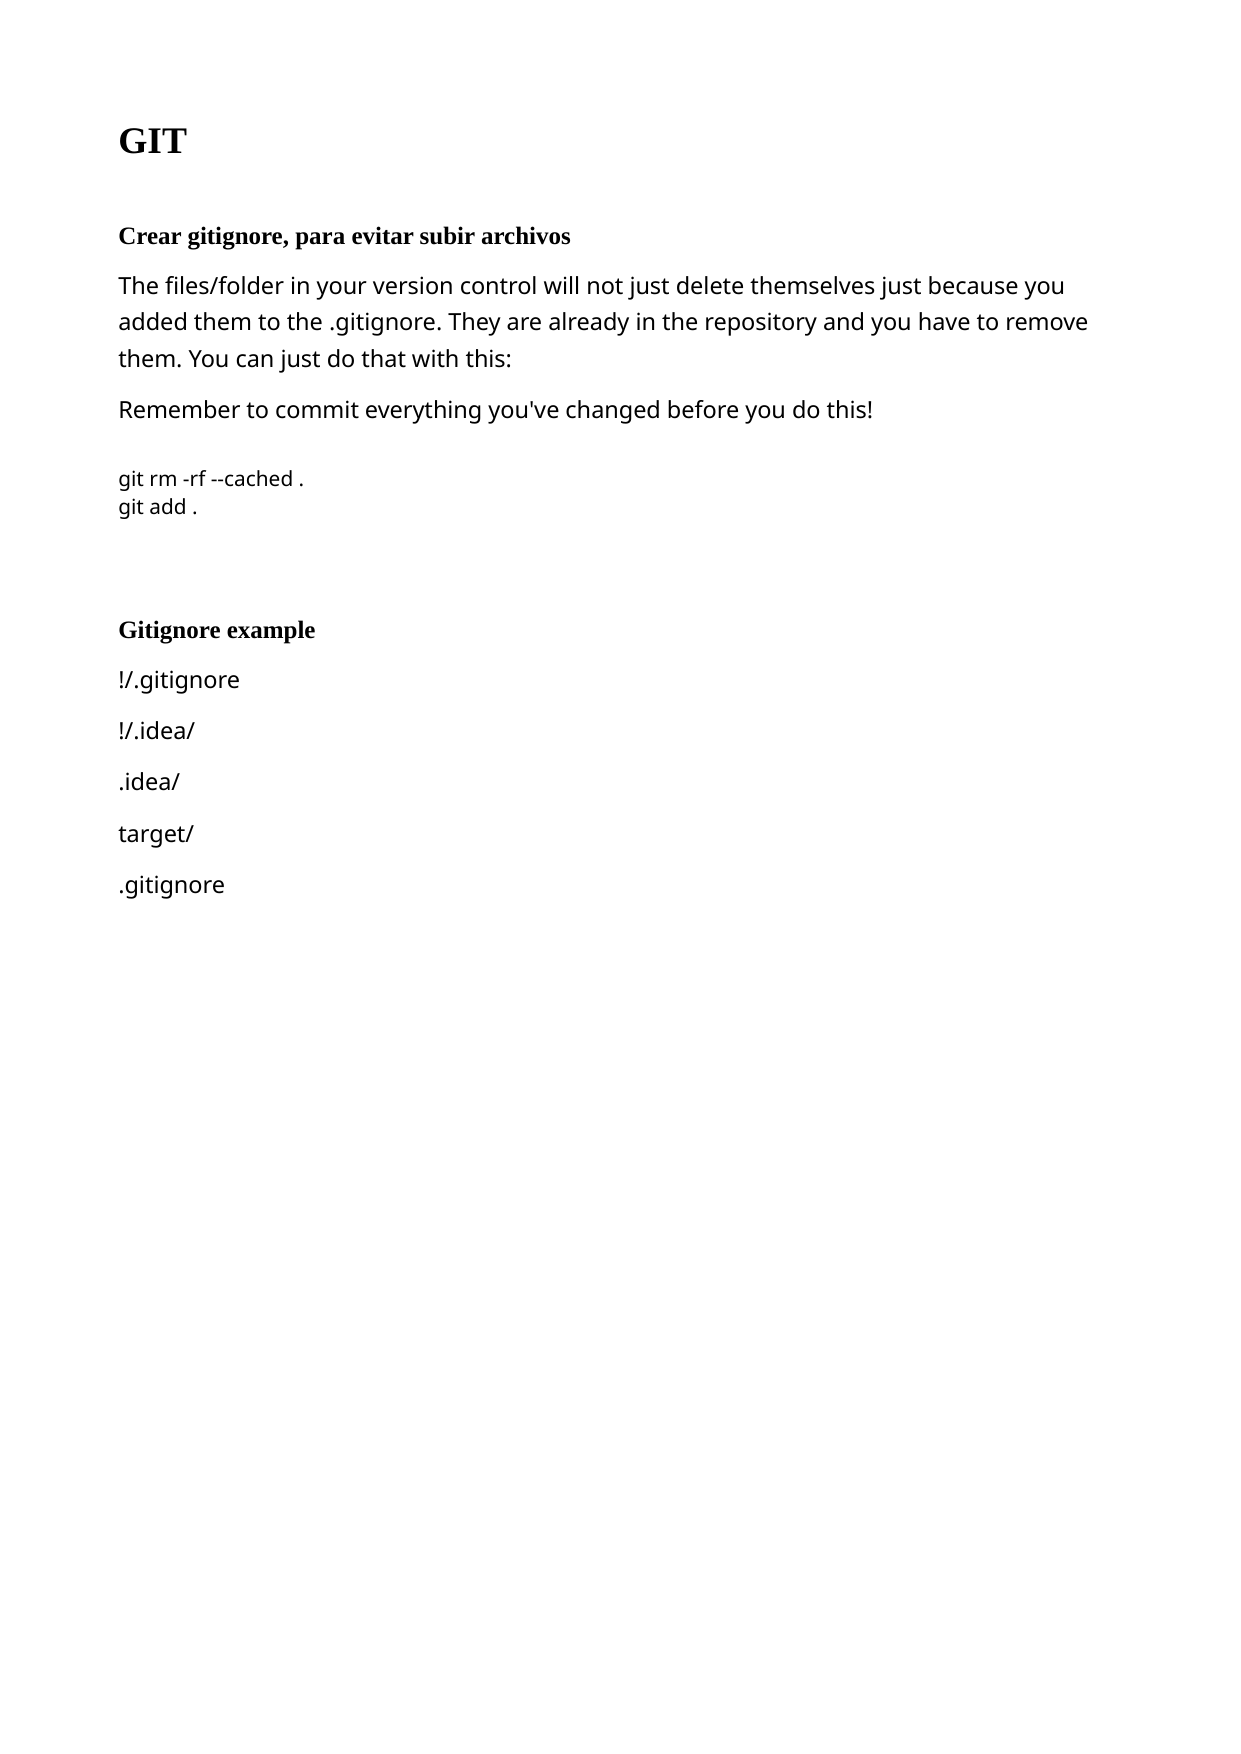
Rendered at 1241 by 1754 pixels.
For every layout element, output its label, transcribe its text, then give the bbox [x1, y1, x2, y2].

text target/ [118, 817, 1122, 849]
text Gitignore example [118, 615, 1122, 644]
text Crear gitignore, para evitar subir archivos [118, 221, 1122, 250]
text .idea/ [118, 766, 1122, 798]
subtitle GIT [118, 118, 1122, 161]
text git add . [118, 492, 1122, 521]
text !/.idea/ [118, 714, 1122, 746]
text !/.gitignore [118, 663, 1122, 695]
text Remember to commit everything you've changed before you do this! [118, 394, 1122, 426]
text .gitignore [118, 868, 1122, 900]
text git rm -rf --cached . [118, 464, 1122, 492]
text The files/folder in your version control will not just delete themselves just because you added them to the .gitignore. They are already in the repository and you have to remove them. You can just do that with this: [118, 269, 1122, 374]
